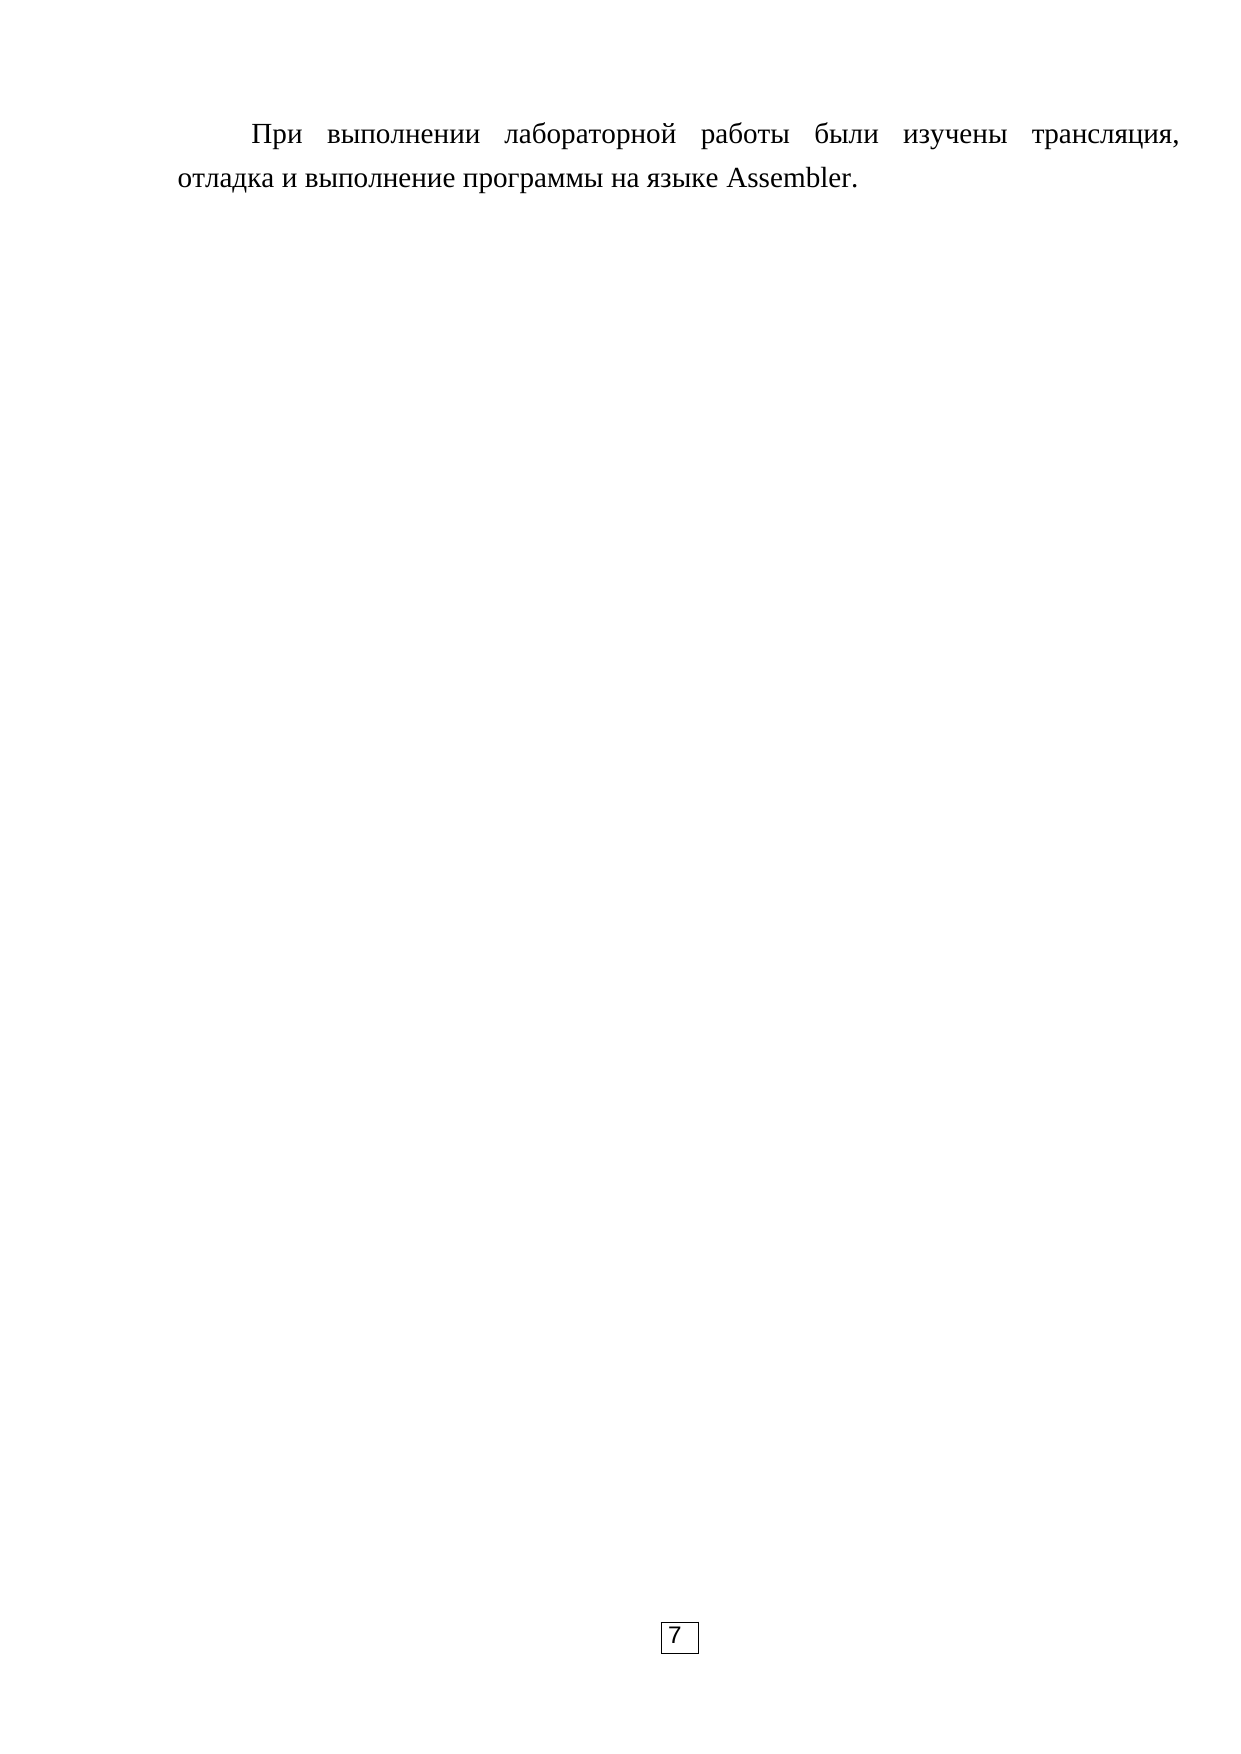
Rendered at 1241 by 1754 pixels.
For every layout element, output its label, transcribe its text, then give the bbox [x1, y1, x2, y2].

text При выполнении лабораторной работы были изучены трансляция, отладка и выполнение программы на языке Assembler. [177, 117, 1181, 194]
